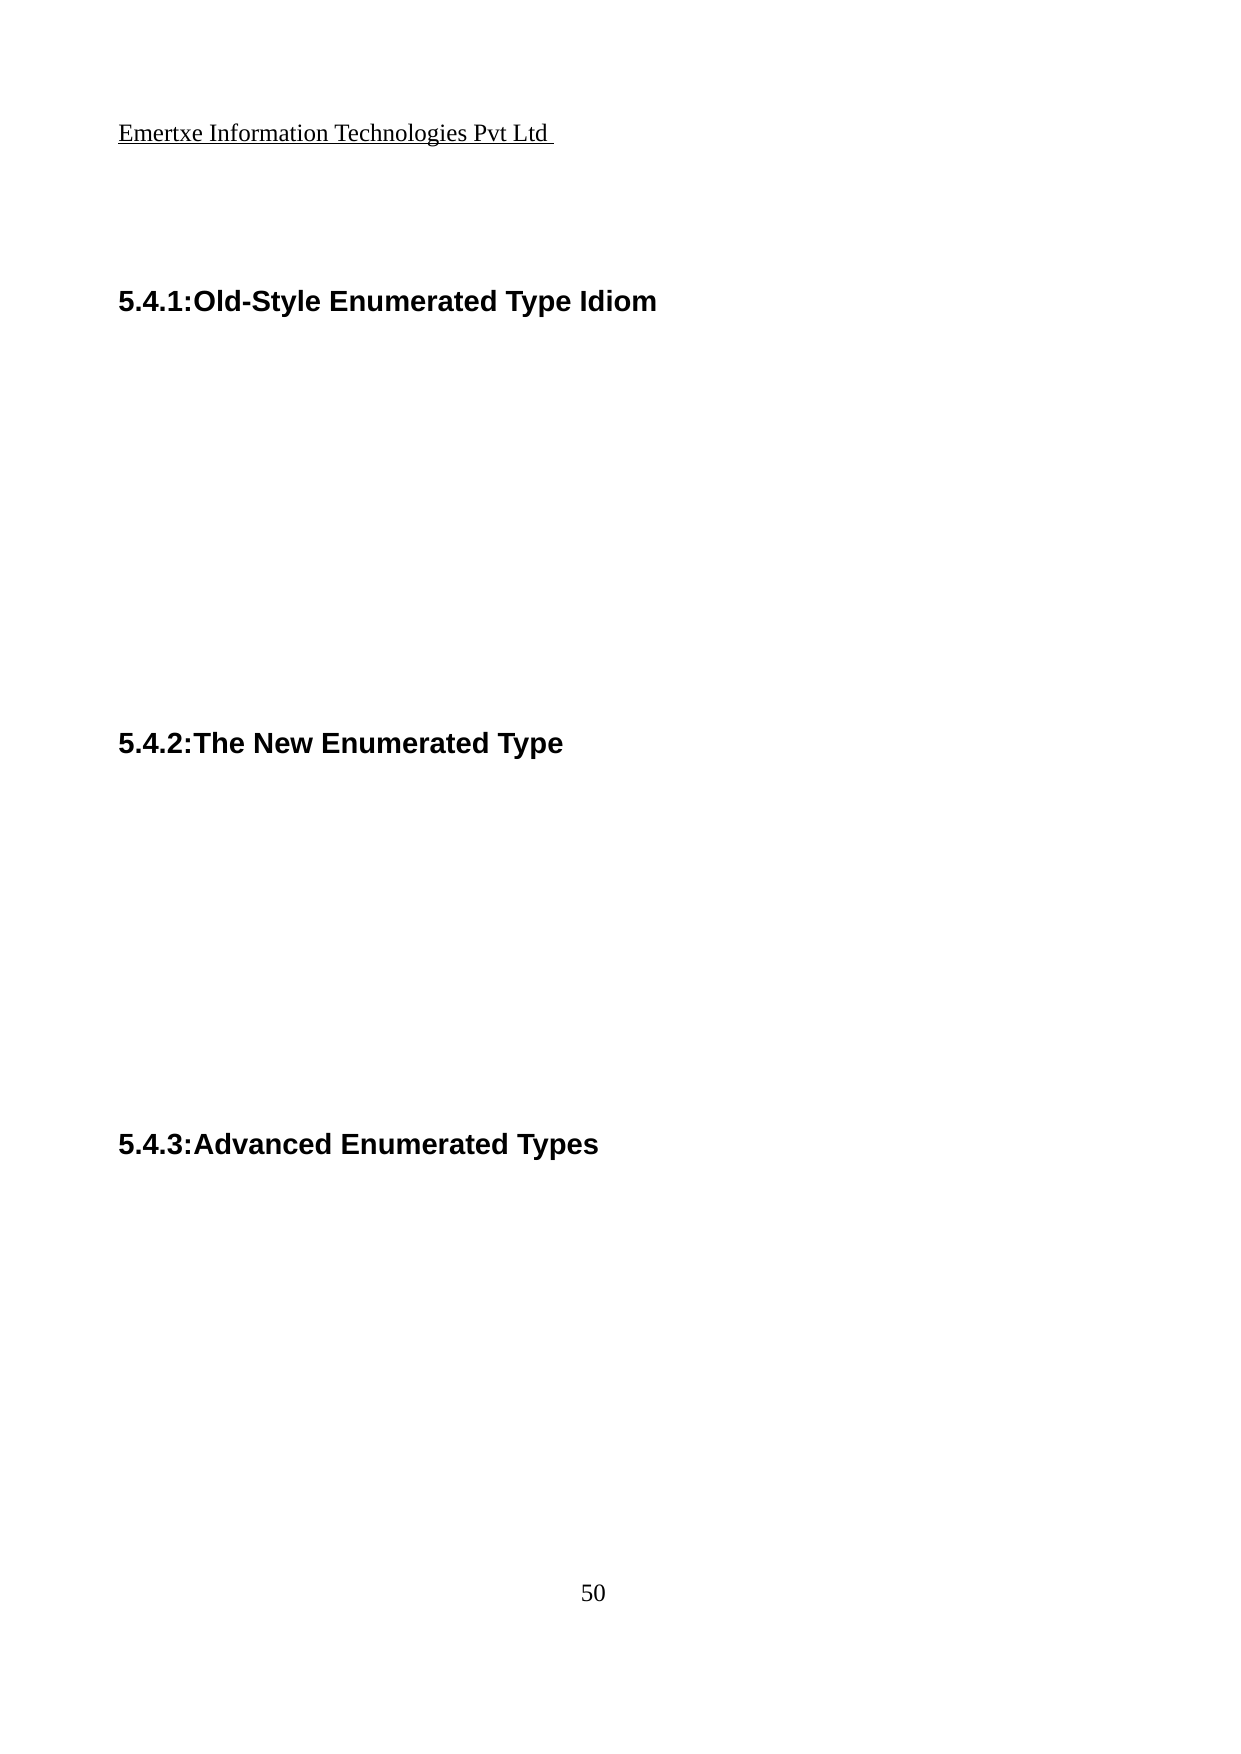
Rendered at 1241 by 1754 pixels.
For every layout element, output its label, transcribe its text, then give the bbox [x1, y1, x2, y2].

subtitle The New Enumerated Type [118, 726, 1122, 760]
subtitle Old-Style Enumerated Type Idiom [118, 284, 1122, 317]
subtitle Advanced Enumerated Types [118, 1127, 1122, 1161]
